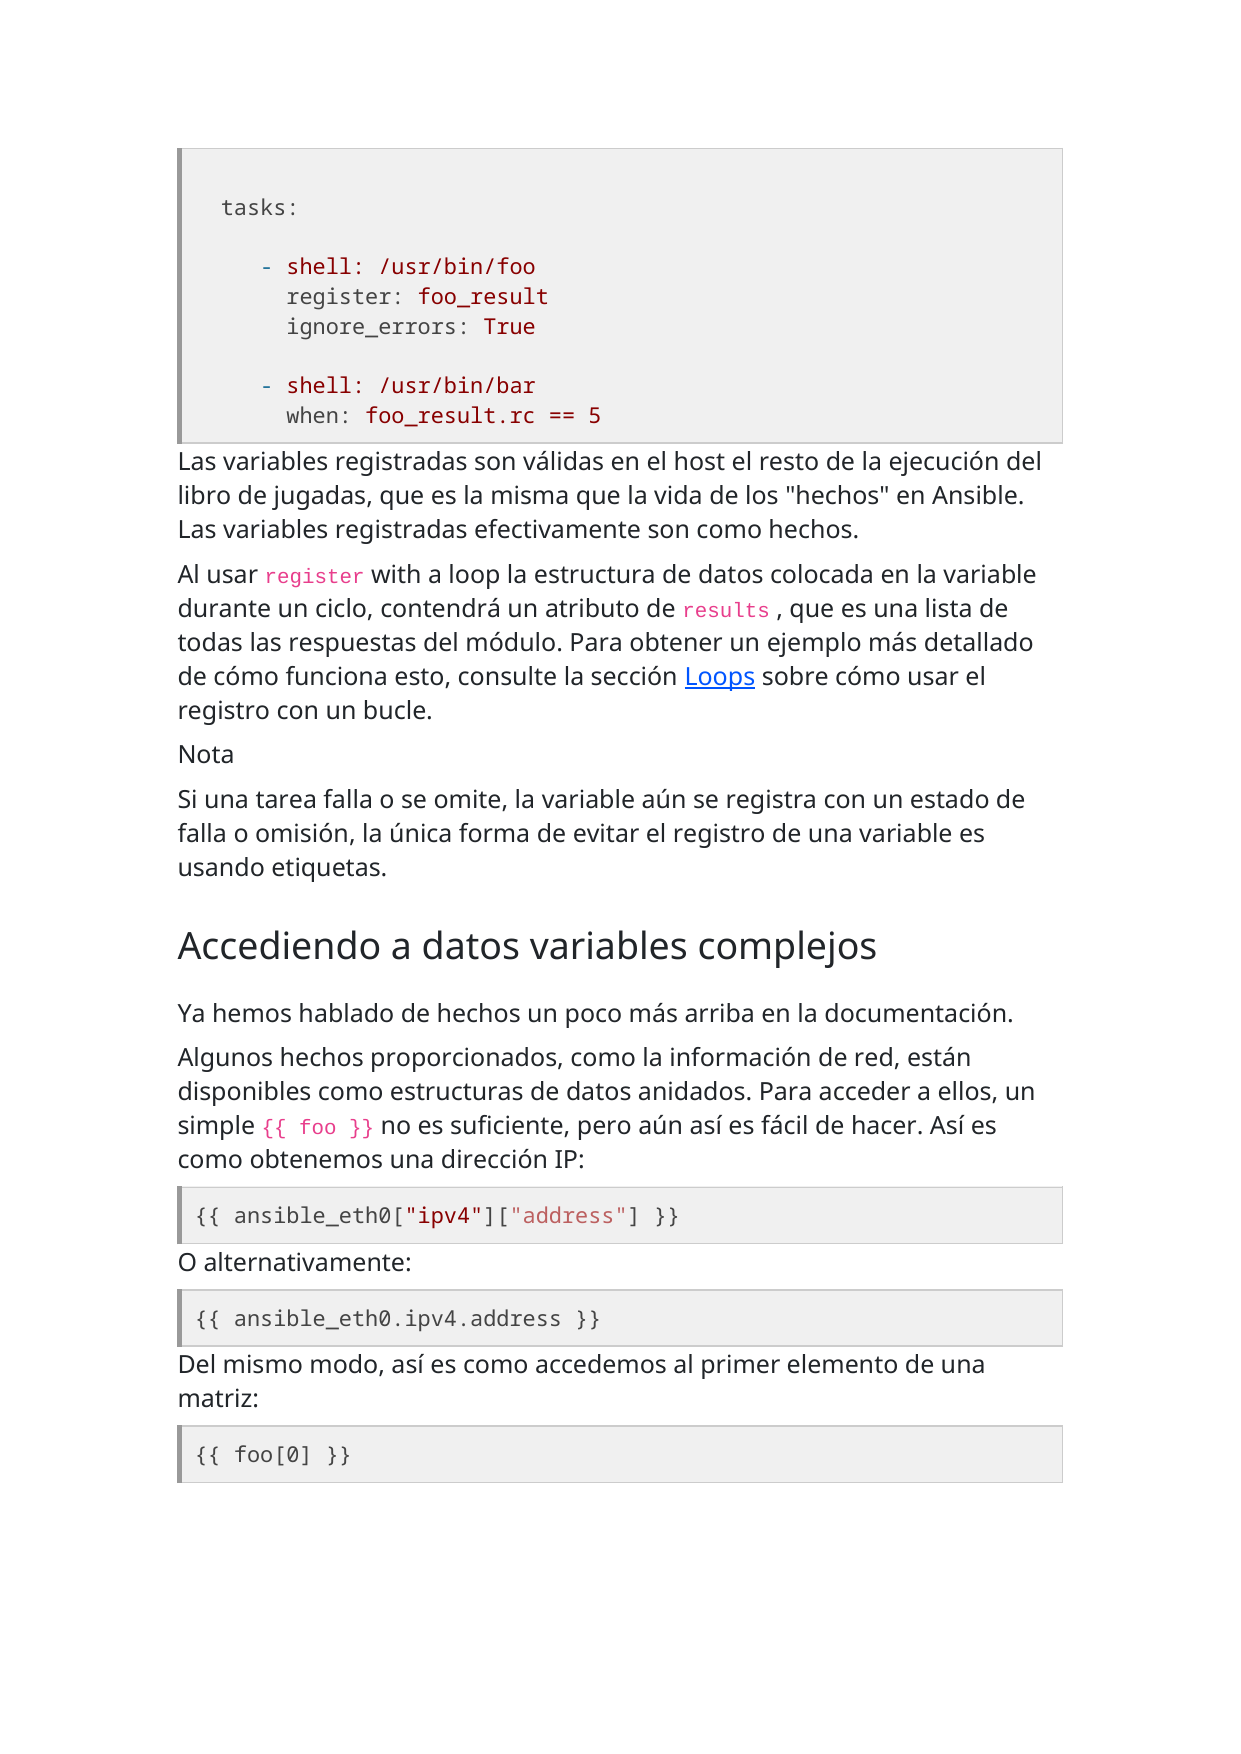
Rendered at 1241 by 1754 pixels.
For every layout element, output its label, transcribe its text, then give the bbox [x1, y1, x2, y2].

text {{ ansible_eth0.ipv4.address }} [182, 1291, 1062, 1345]
text Si una tarea falla o se omite, la variable aún se registra con un estado de falla o omisión, la única forma de evitar el registro de una variable es usando etiquetas. [177, 782, 1063, 884]
text register: foo_result [182, 267, 1062, 297]
text O alternativamente: [177, 1244, 1063, 1278]
text {{ ansible_eth0["ipv4"]["address"] }} [182, 1188, 1062, 1243]
text Nota [177, 737, 1063, 771]
text Las variables registradas son válidas en el host el resto de la ejecución del libro de jugadas, que es la misma que la vida de los "hechos" en Ansible. Las variables registradas efectivamente son como hechos. [177, 444, 1063, 546]
text - shell: /usr/bin/foo [182, 237, 1062, 267]
text Del mismo modo, así es como accedemos al primer elemento de una matriz: [177, 1347, 1063, 1415]
text Algunos hechos proporcionados, como la información de red, están disponibles como estructuras de datos anidados. Para acceder a ellos, un simple {{ foo }} no es suficiente, pero aún así es fácil de hacer. Así es como obtenemos una dirección IP: [177, 1040, 1063, 1176]
text tasks: [182, 177, 1062, 207]
text ignore_errors: True [182, 297, 1062, 326]
text {{ foo[0] }} [182, 1427, 1062, 1482]
text Ya hemos hablado de hechos un poco más arriba en la documentación. [177, 995, 1063, 1029]
text - shell: /usr/bin/bar [182, 356, 1062, 386]
text when: foo_result.rc == 5 [182, 386, 1062, 442]
text Al usar register with a loop la estructura de datos colocada en la variable durante un ciclo, contendrá un atributo de results , que es una lista de todas las respuestas del módulo. Para obtener un ejemplo más detallado de cómo funciona esto, consulte la sección Loops sobre cómo usar el registro con un bucle. [177, 556, 1063, 727]
text Accediendo a datos variables complejos [177, 919, 1063, 970]
